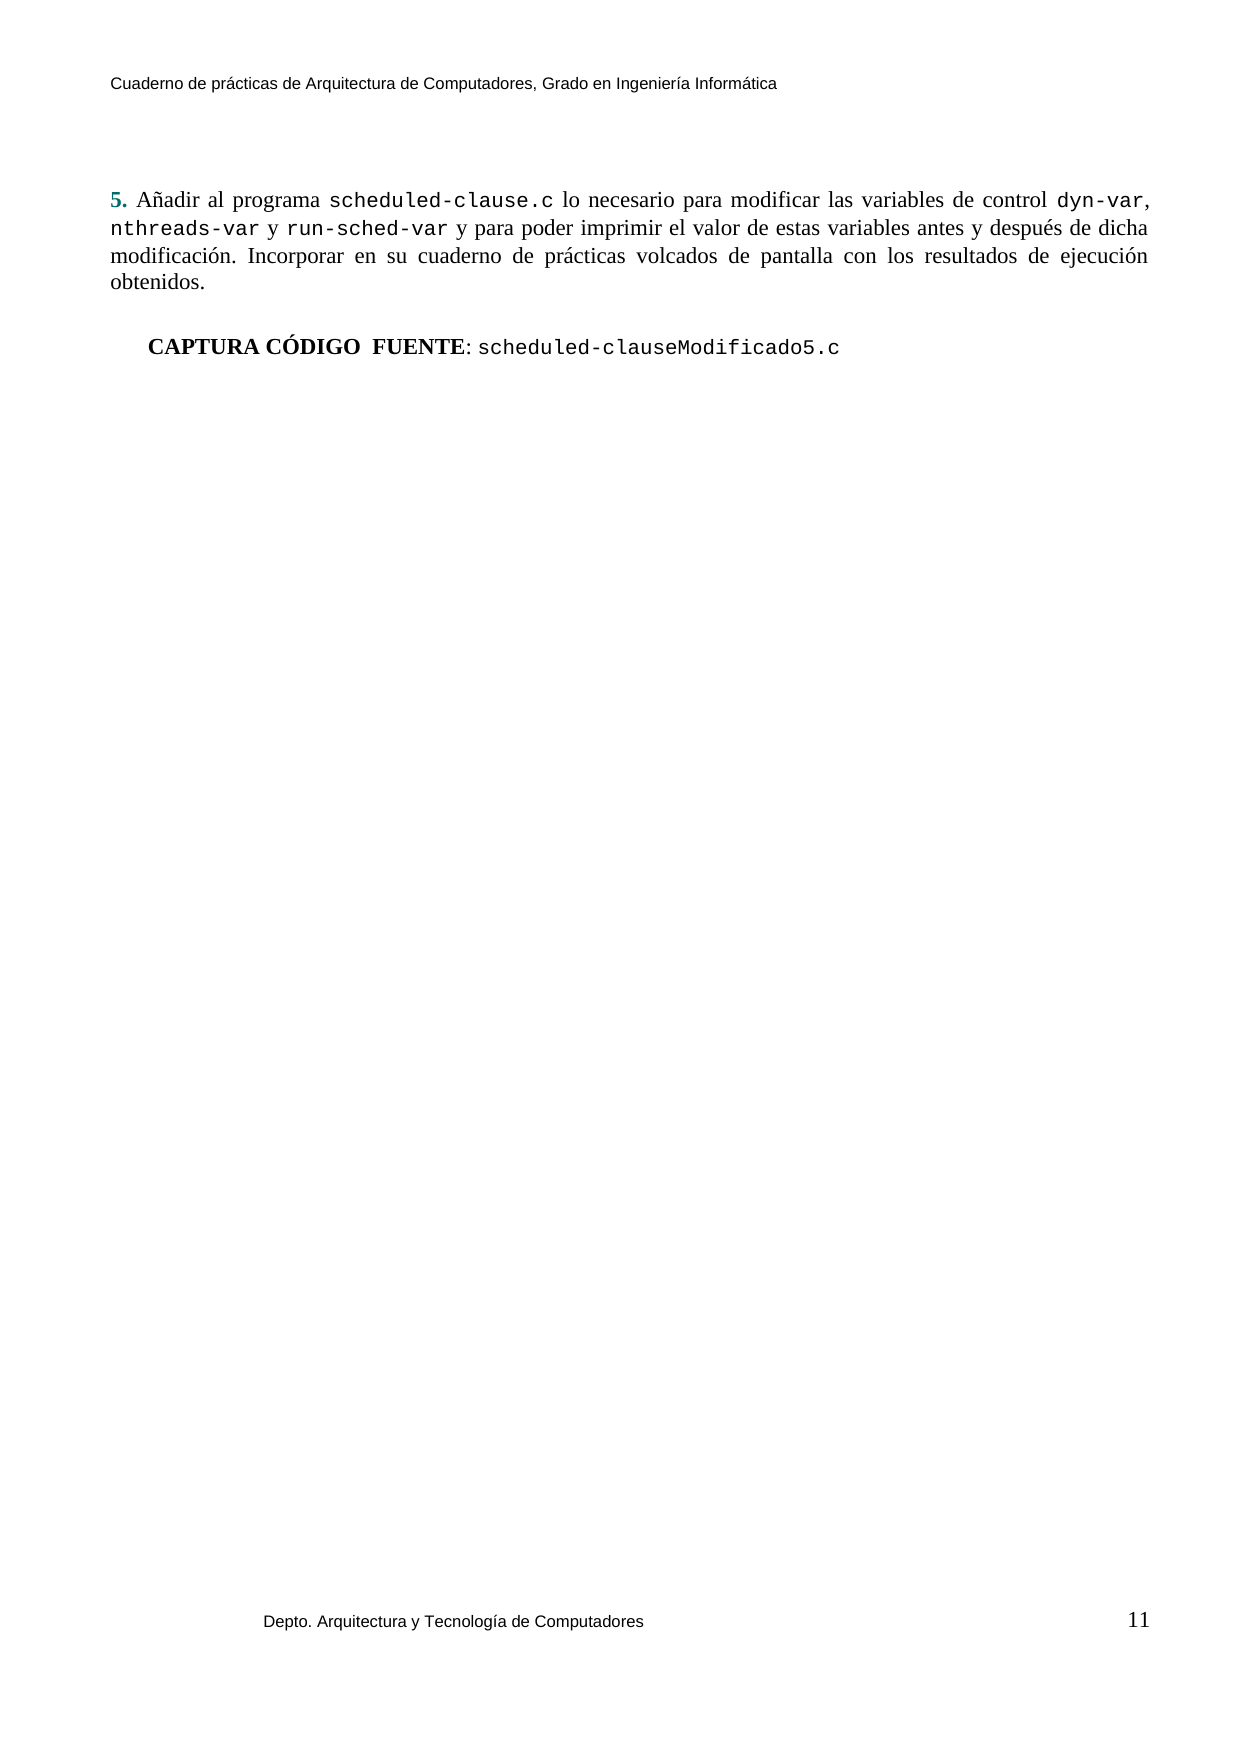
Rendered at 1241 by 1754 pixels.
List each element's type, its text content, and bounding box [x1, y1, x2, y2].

text CAPTURA CÓDIGO FUENTE: scheduled-clauseModificado5.c [148, 333, 1150, 361]
list 5. Añadir al programa scheduled-clause.c lo necesario para modificar las variables de control dyn-var, nthreads-var y run-sched-var y para poder imprimir el valor de estas variables antes y después de dicha modificación. Incorporar en su cuaderno de prácticas volcados de pantalla con los resultados de ejecución obtenidos. [110, 187, 1150, 294]
